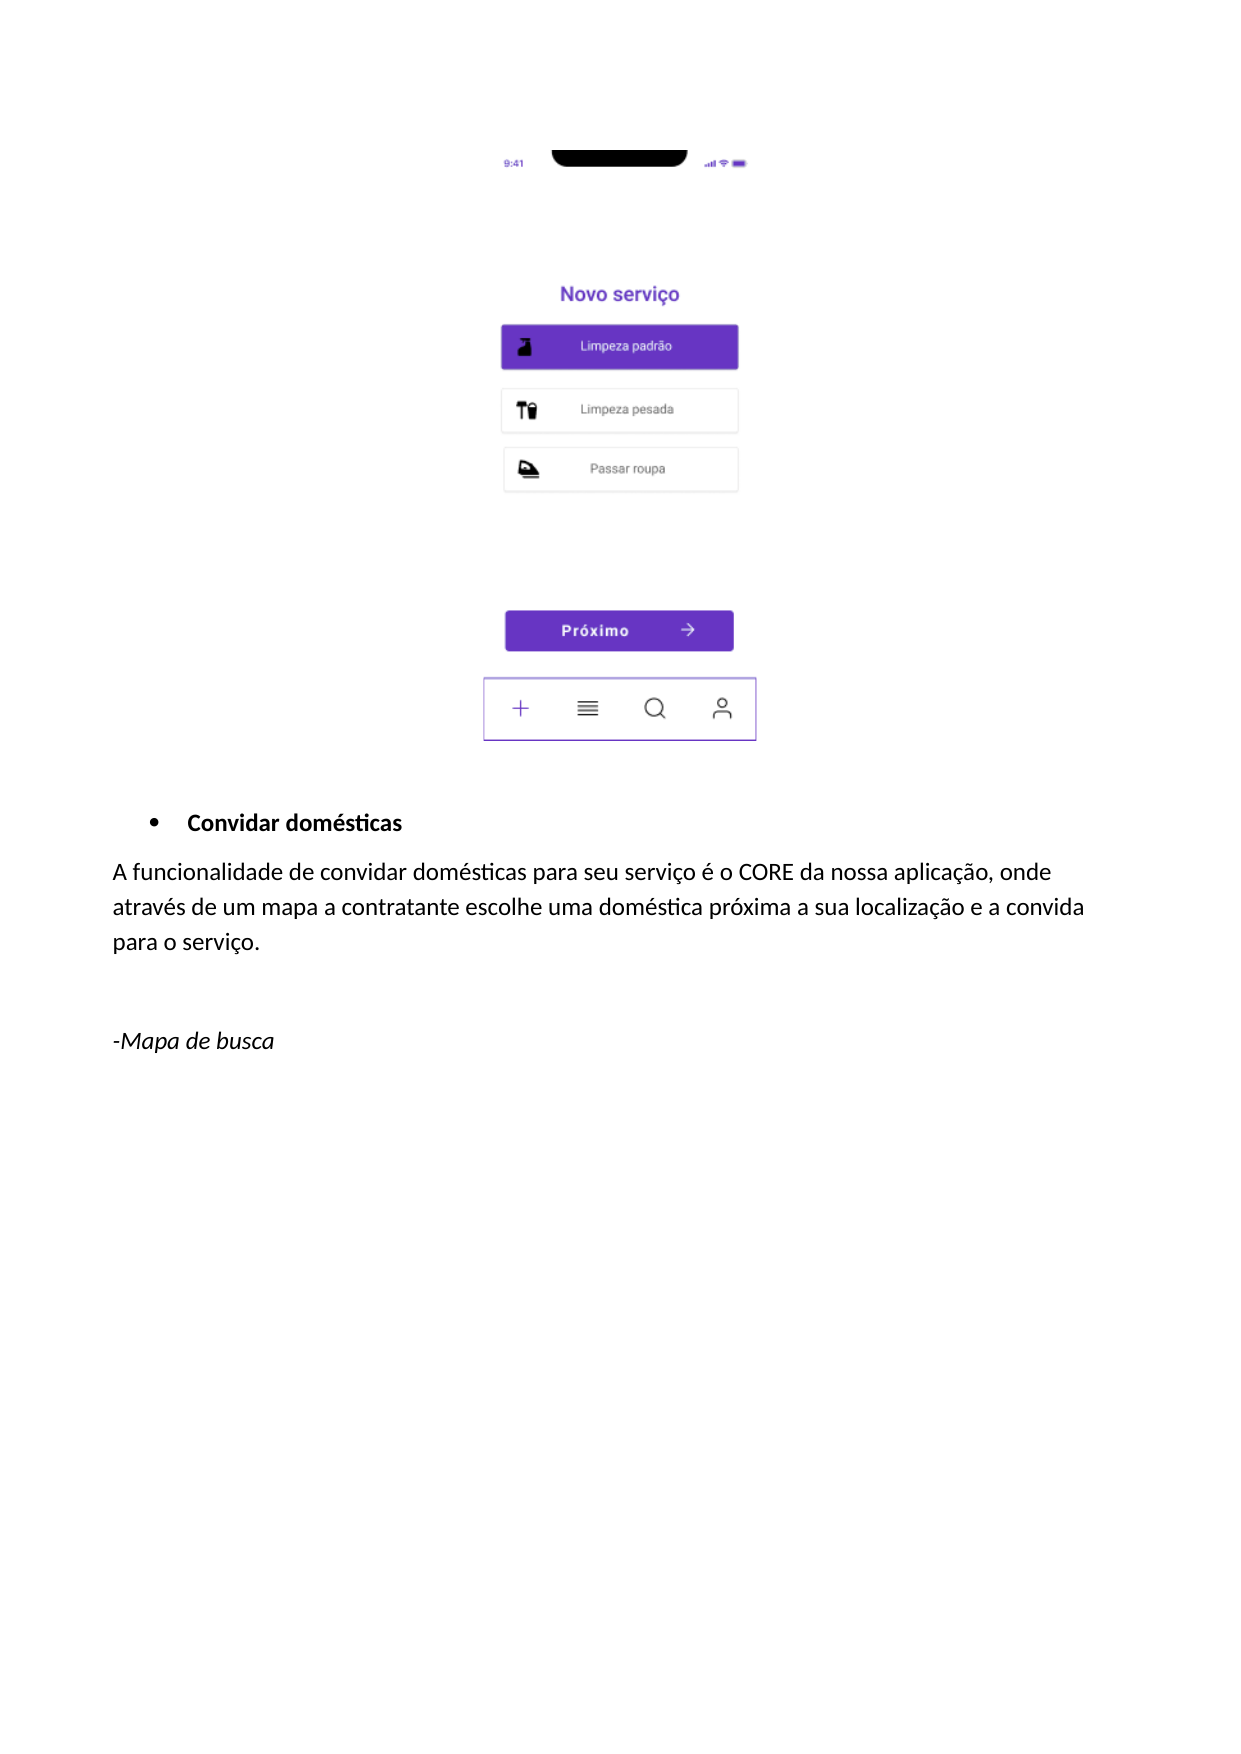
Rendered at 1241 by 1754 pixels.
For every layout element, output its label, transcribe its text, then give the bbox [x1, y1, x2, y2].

picture [483, 150, 757, 741]
text -Mapa de busca [112, 1025, 1128, 1056]
list Convidar domésticas [150, 807, 1128, 837]
text A funcionalidade de convidar domésticas para seu serviço é o CORE da nossa aplicação, onde através de um mapa a contratante escolhe uma doméstica próxima a sua localização e a convida para o serviço. [112, 856, 1128, 957]
